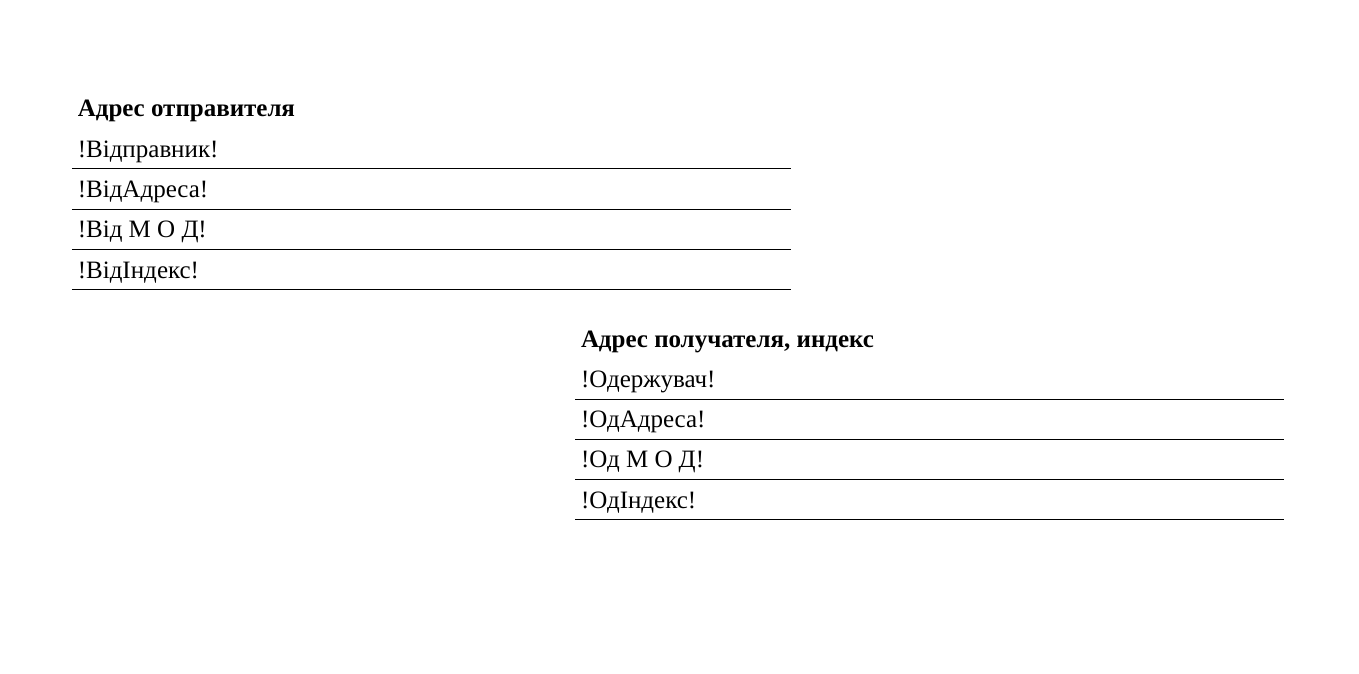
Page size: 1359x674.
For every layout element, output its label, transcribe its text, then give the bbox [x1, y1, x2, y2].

table_cell !ВідАдреса! [72, 169, 791, 208]
table_cell !Відправник! [72, 128, 791, 168]
table_cell !ВідІндекс! [72, 250, 791, 289]
table_header Адрес отправителя [72, 88, 791, 128]
table_cell !Одержувач! [575, 358, 1284, 398]
table_header Адрес получателя, индекс [575, 318, 1284, 358]
table_cell !Од М О Д! [575, 440, 1284, 479]
table_cell !ОдАдреса! [575, 400, 1284, 439]
table_cell !ОдІндекс! [575, 480, 1284, 519]
table_cell !Від М О Д! [72, 210, 791, 249]
